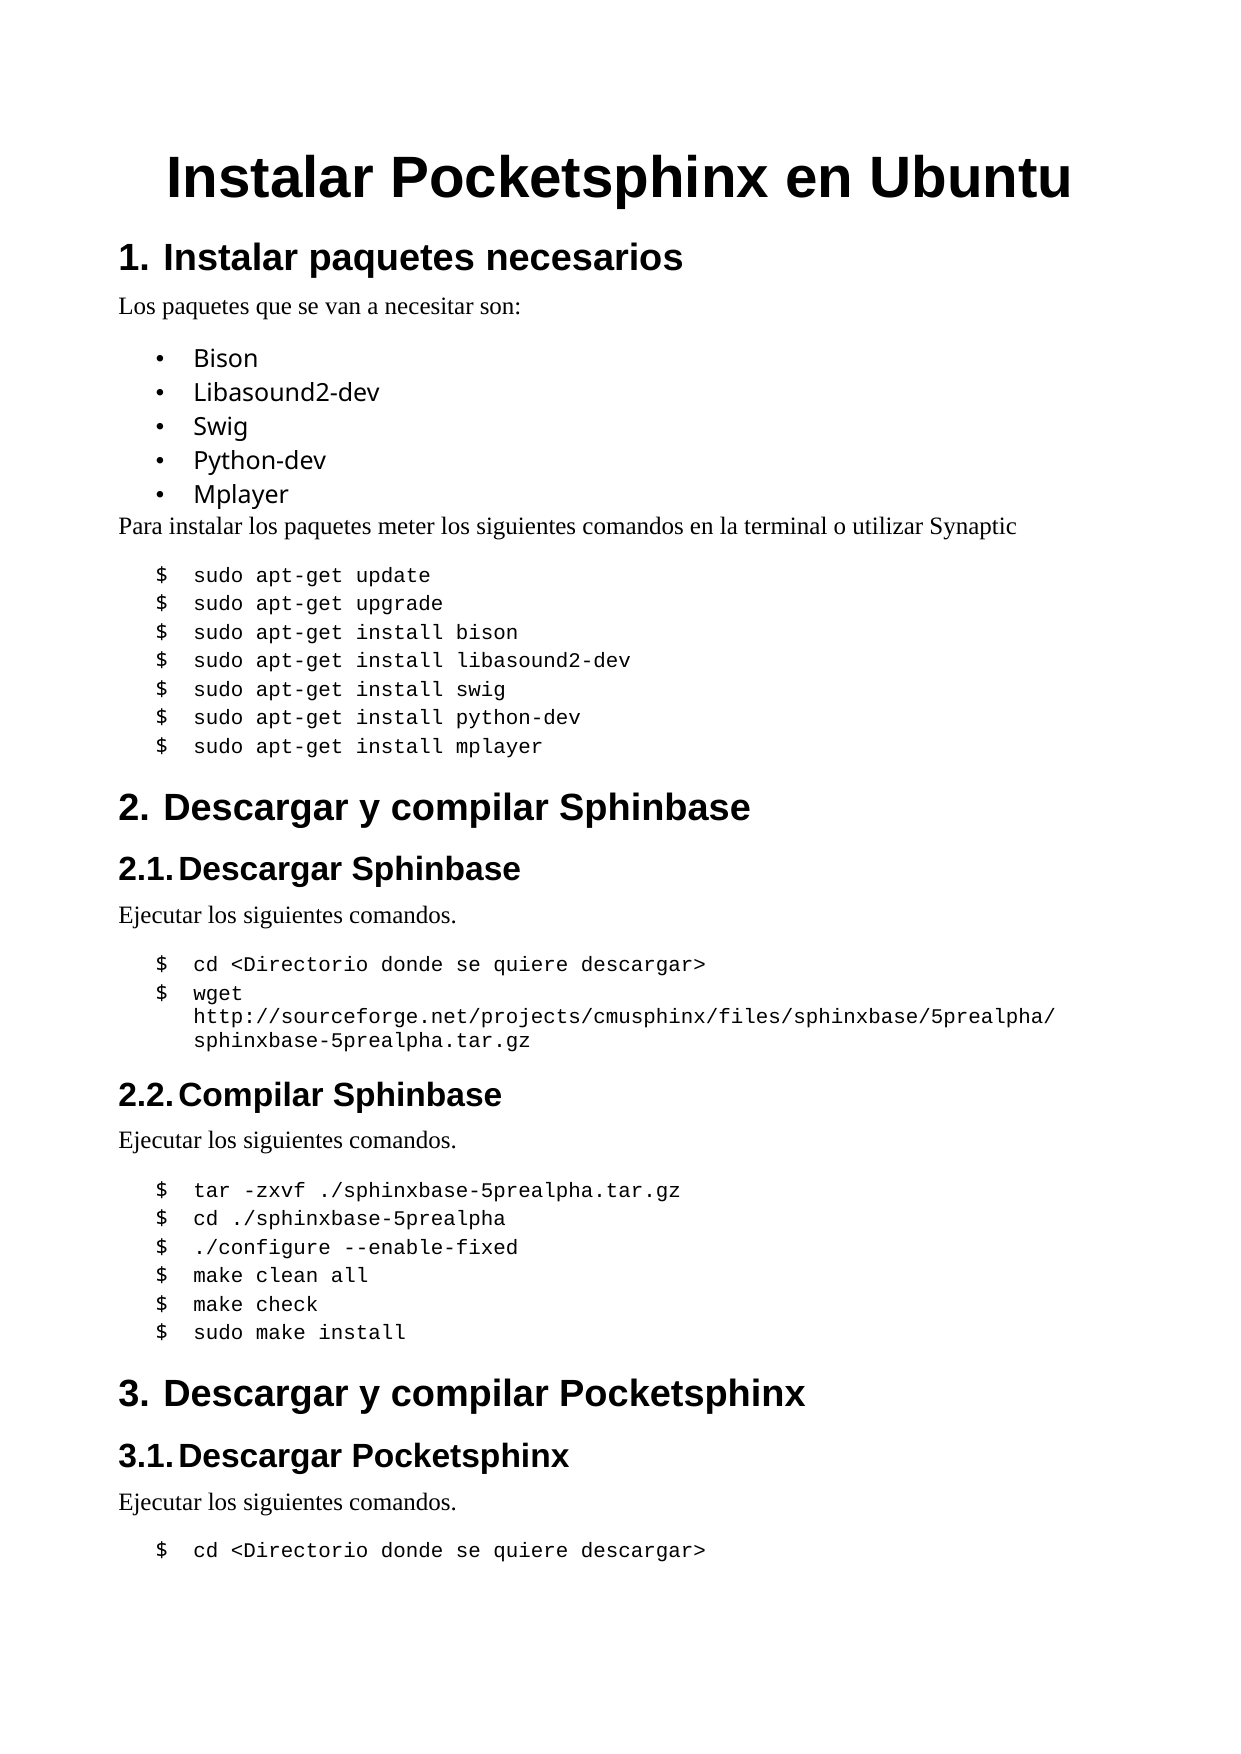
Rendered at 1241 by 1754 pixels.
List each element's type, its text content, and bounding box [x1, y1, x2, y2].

list Libasound2-dev [156, 374, 1122, 408]
title Instalar Pocketsphinx en Ubuntu [118, 143, 1122, 210]
list cd ./sphinxbase-5prealpha [156, 1203, 1122, 1232]
list ./configure --enable-fixed [156, 1232, 1122, 1260]
list sudo apt-get update [156, 560, 1122, 588]
list sudo apt-get install python-dev [156, 702, 1122, 731]
text Los paquetes que se van a necesitar son: [118, 291, 1122, 320]
list sudo apt-get install libasound2-dev [156, 645, 1122, 674]
subtitle Compilar Sphinbase [118, 1074, 1122, 1113]
subtitle Descargar Sphinbase [118, 849, 1122, 888]
list make clean all [156, 1260, 1122, 1289]
list sudo make install [156, 1317, 1122, 1346]
list Bison [156, 340, 1122, 374]
list Python-dev [156, 443, 1122, 477]
list sudo apt-get upgrade [156, 588, 1122, 617]
list cd <Directorio donde se quiere descargar> [156, 1536, 1122, 1564]
text Para instalar los paquetes meter los siguientes comandos en la terminal o utilizar Synaptic [118, 511, 1122, 539]
list sudo apt-get install bison [156, 617, 1122, 645]
subtitle Descargar Pocketsphinx [118, 1435, 1122, 1474]
list sudo apt-get install mplayer [156, 731, 1122, 759]
list make check [156, 1289, 1122, 1317]
list Swig [156, 408, 1122, 443]
text Ejecutar los siguientes comandos. [118, 1126, 1122, 1154]
list Mplayer [156, 477, 1122, 511]
list tar -zxvf ./sphinxbase-5prealpha.tar.gz [156, 1175, 1122, 1203]
text Ejecutar los siguientes comandos. [118, 1487, 1122, 1515]
subtitle Descargar y compilar Sphinbase [118, 784, 1122, 828]
list wget http://sourceforge.net/projects/cmusphinx/files/sphinxbase/5prealpha/sphinxbase-5prealpha.tar.gz [156, 978, 1122, 1054]
subtitle Descargar y compilar Pocketsphinx [118, 1371, 1122, 1414]
list sudo apt-get install swig [156, 674, 1122, 702]
subtitle Instalar paquetes necesarios [118, 235, 1122, 279]
list cd <Directorio donde se quiere descargar> [156, 949, 1122, 978]
text Ejecutar los siguientes comandos. [118, 900, 1122, 929]
